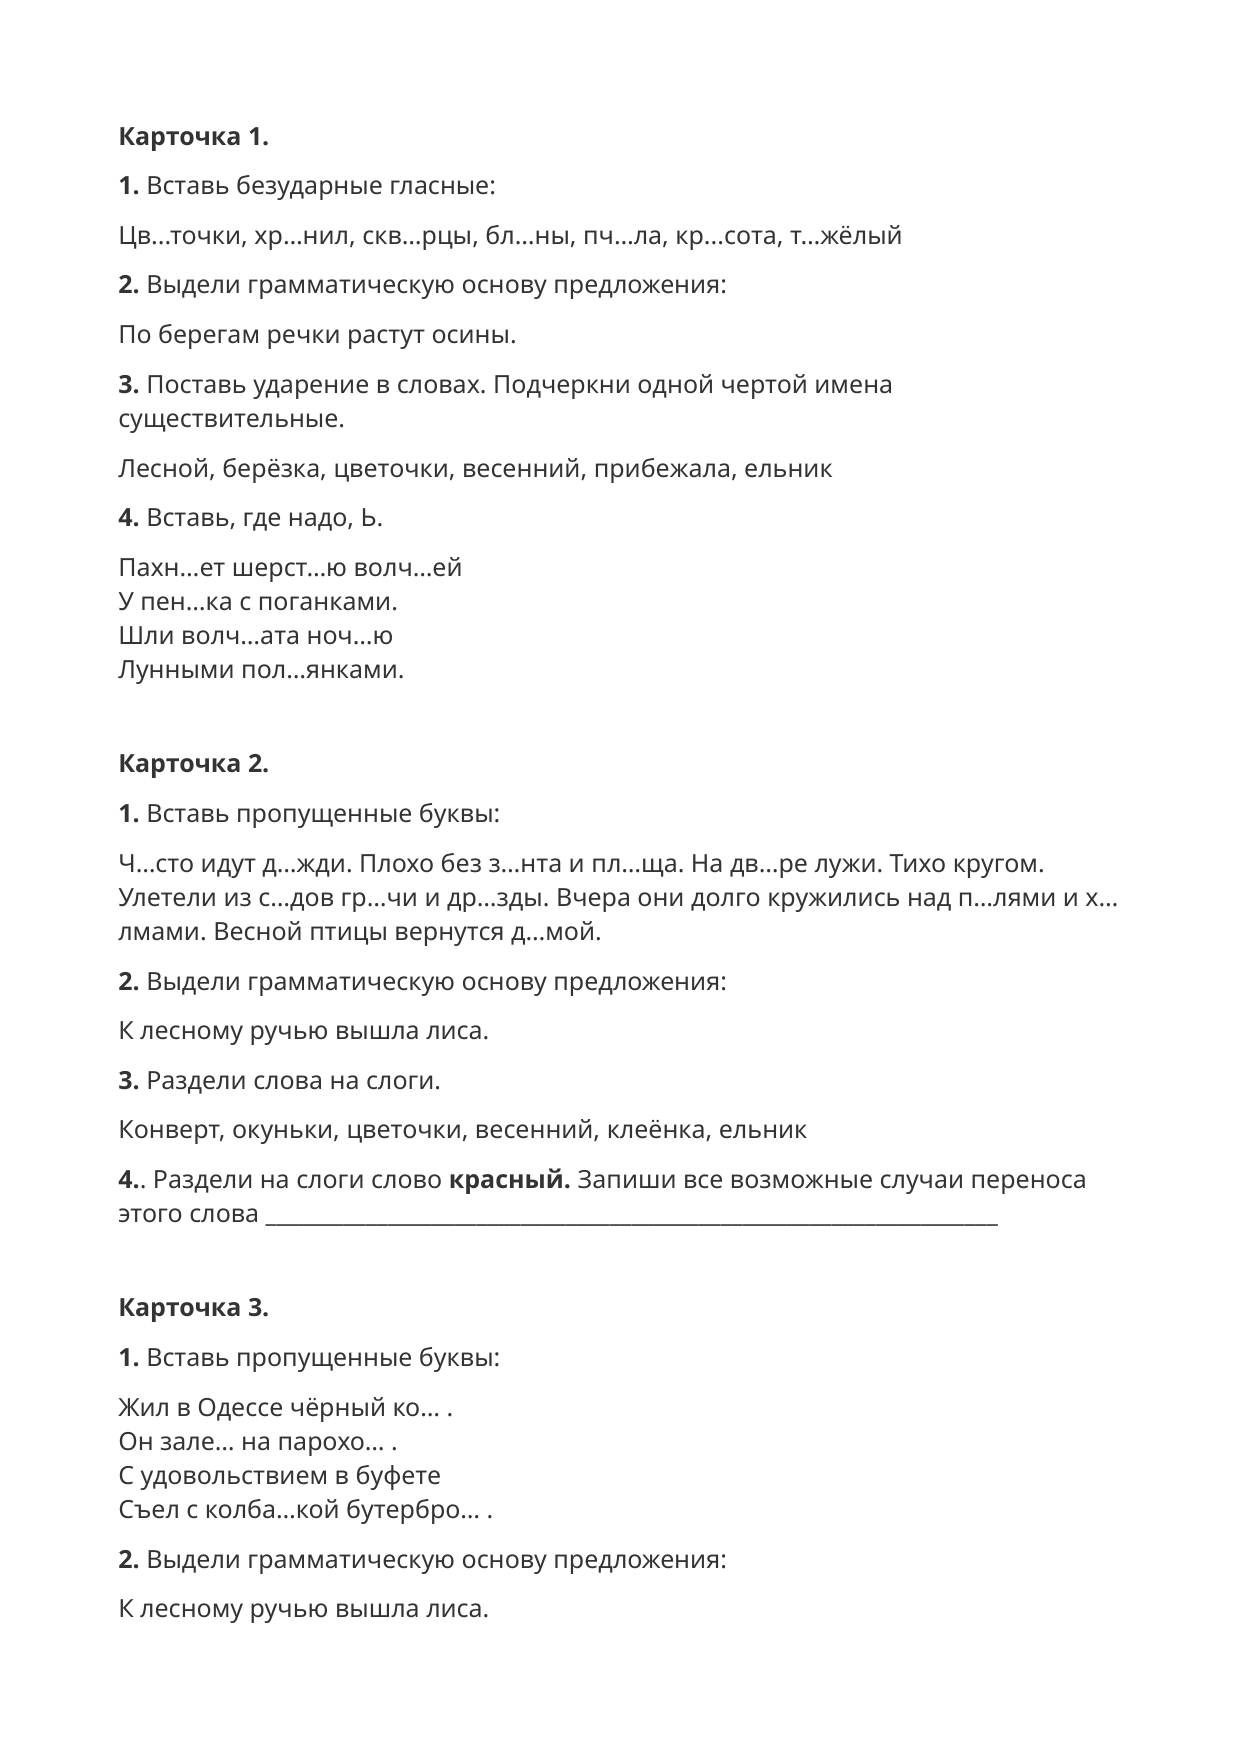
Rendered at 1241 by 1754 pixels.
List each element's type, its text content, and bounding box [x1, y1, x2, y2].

text 1. Вставь безударные гласные: [118, 168, 1122, 202]
text По берегам речки растут осины. [118, 317, 1122, 351]
text 4.. Раздели на слоги слово красный. Запиши все возможные случаи переноса этого слова __________________________________________________________________ [118, 1162, 1122, 1230]
text 2. Выдели грамматическую основу предложения: [118, 267, 1122, 301]
text 2. Выдели грамматическую основу предложения: [118, 1541, 1122, 1575]
text Лесной, берёзка, цветочки, весенний, прибежала, ельник [118, 450, 1122, 484]
text Карточка 2. [118, 746, 1122, 780]
text 3. Поставь ударение в словах. Подчеркни одной чертой имена существительные. [118, 367, 1122, 435]
text Ч…сто идут д…жди. Плохо без з…нта и пл…ща. На дв…ре лужи. Тихо кругом. Улетели из с…дов гр…чи и др…зды. Вчера они долго кружились над п…лями и х…лмами. Весной птицы вернутся д…мой. [118, 845, 1122, 947]
text 1. Вставь пропущенные буквы: [118, 1340, 1122, 1374]
text Цв...точки, хр…нил, скв…рцы, бл…ны, пч…ла, кр...сота, т…жёлый [118, 217, 1122, 252]
text Карточка 3. [118, 1290, 1122, 1324]
text Карточка 1. [118, 118, 1122, 152]
text 2. Выдели грамматическую основу предложения: [118, 963, 1122, 997]
text 3. Раздели слова на слоги. [118, 1062, 1122, 1097]
text 4. Вставь, где надо, Ь. [118, 500, 1122, 534]
text К лесному ручью вышла лиса. [118, 1013, 1122, 1047]
text 1. Вставь пропущенные буквы: [118, 796, 1122, 830]
text Конверт, окуньки, цветочки, весенний, клеёнка, ельник [118, 1112, 1122, 1146]
text Жил в Одессе чёрный ко… . Он зале… на парохо… . С удовольствием в буфете Съел с колба…кой бутербро… . [118, 1389, 1122, 1526]
text Пахн…ет шерст…ю волч…ей У пен…ка с поганками. Шли волч…ата ноч…ю Лунными пол…янками. [118, 550, 1122, 686]
text К лесному ручью вышла лиса. [118, 1591, 1122, 1625]
